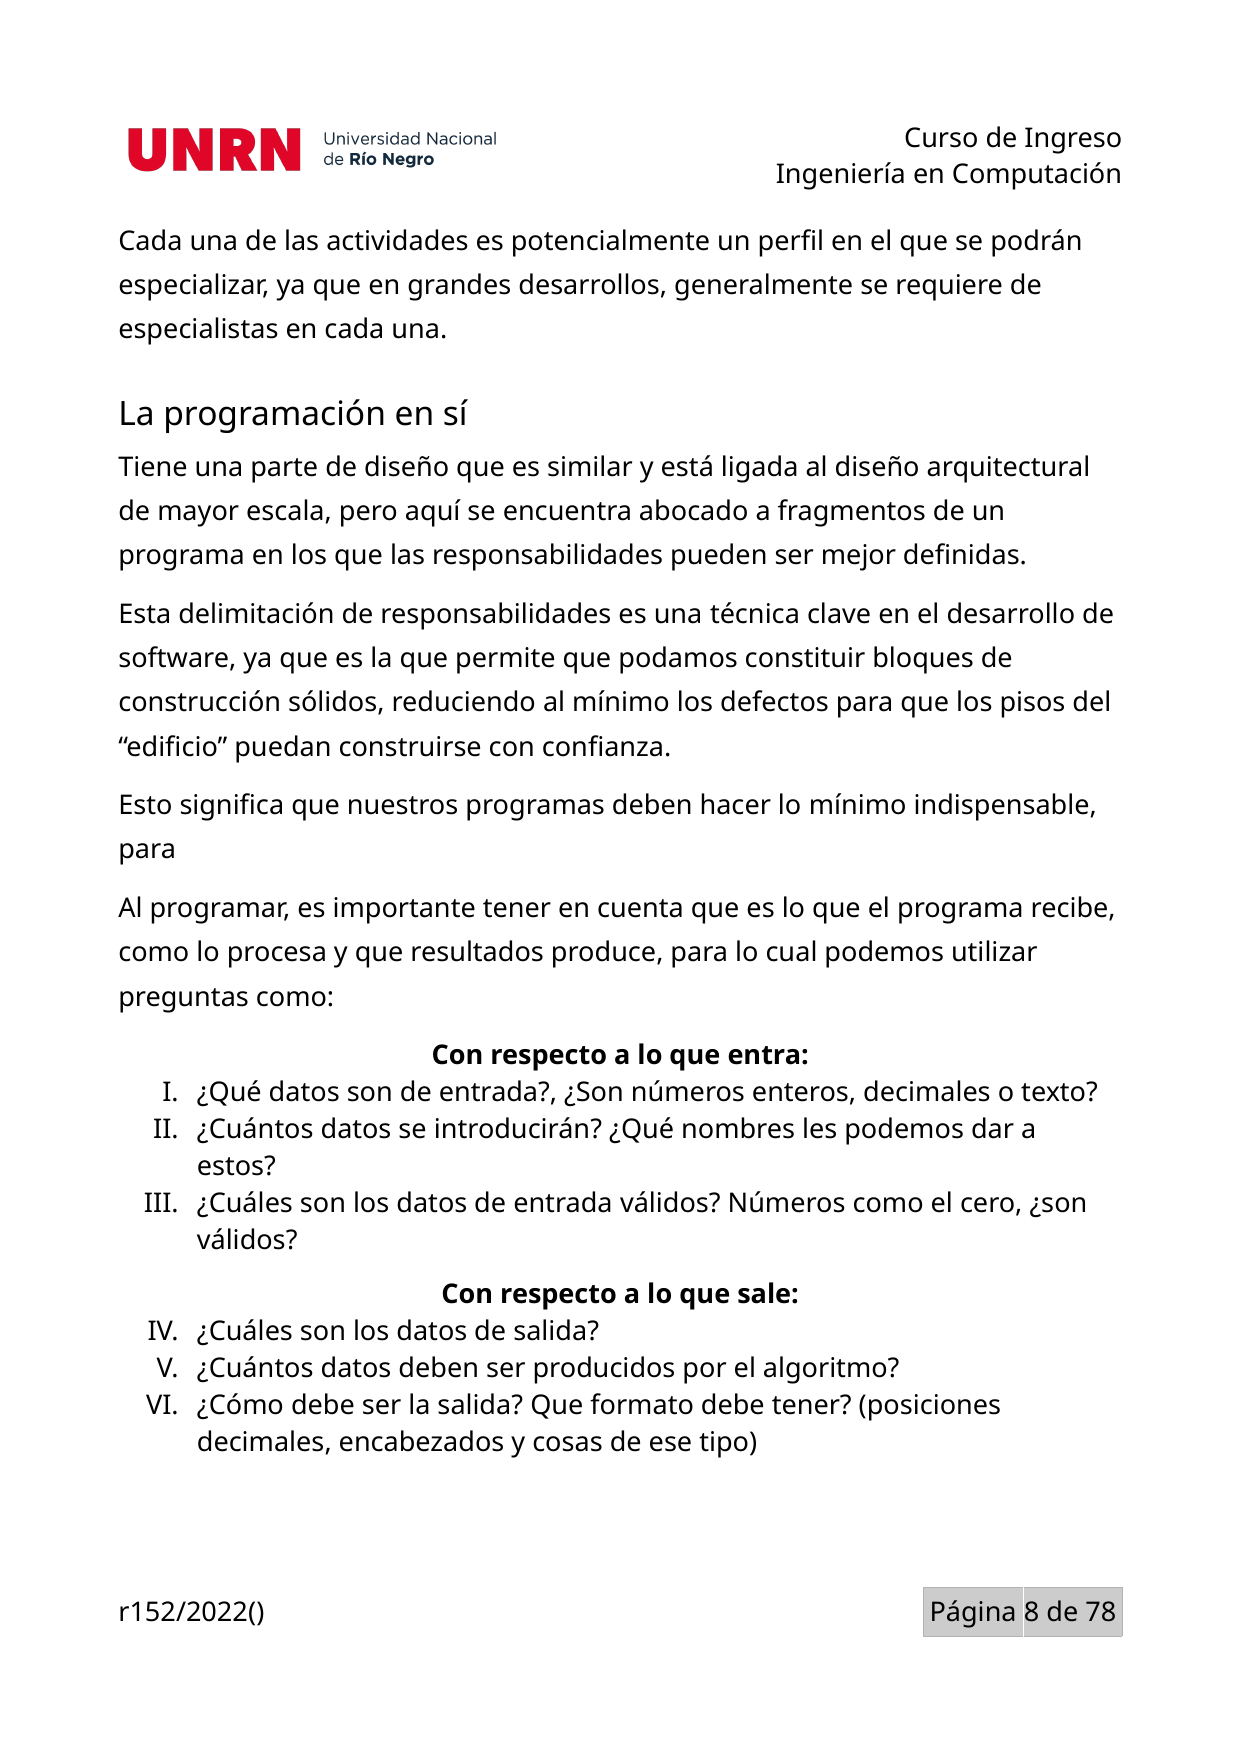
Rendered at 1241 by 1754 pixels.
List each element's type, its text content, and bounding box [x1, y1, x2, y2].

subtitle La programación en sí [118, 389, 1122, 435]
picture [118, 118, 505, 180]
list ¿Cuántos datos se introducirán? ¿Qué nombres les podemos dar a estos? [178, 1109, 1122, 1183]
list ¿Qué datos son de entrada?, ¿Son números enteros, decimales o texto? [178, 1073, 1122, 1109]
text Tiene una parte de diseño que es similar y está ligada al diseño arquitectural de mayor escala, pero aquí se encuentra abocado a fragmentos de un programa en los que las responsabilidades pueden ser mejor definidas. [118, 447, 1122, 573]
list ¿Cómo debe ser la salida? Que formato debe tener? (posiciones decimales, encabezados y cosas de ese tipo) [178, 1385, 1122, 1459]
text Esto significa que nuestros programas deben hacer lo mínimo indispensable, para [118, 786, 1122, 867]
subtitle Con respecto a lo que sale: [118, 1275, 1122, 1312]
list ¿Cuáles son los datos de entrada válidos? Números como el cero, ¿son válidos? [178, 1183, 1122, 1257]
subtitle Con respecto a lo que entra: [118, 1036, 1122, 1073]
list ¿Cuántos datos deben ser producidos por el algoritmo? [178, 1348, 1122, 1385]
text Al programar, es importante tener en cuenta que es lo que el programa recibe, como lo procesa y que resultados produce, para lo cual podemos utilizar preguntas como: [118, 889, 1122, 1014]
list ¿Cuáles son los datos de salida? [178, 1312, 1122, 1348]
text Cada una de las actividades es potencialmente un perfil en el que se podrán especializar, ya que en grandes desarrollos, generalmente se requiere de especialistas en cada una. [118, 221, 1122, 347]
text Esta delimitación de responsabilidades es una técnica clave en el desarrollo de software, ya que es la que permite que podamos constituir bloques de construcción sólidos, reduciendo al mínimo los defectos para que los pisos del “edificio” puedan construirse con confianza. [118, 594, 1122, 764]
